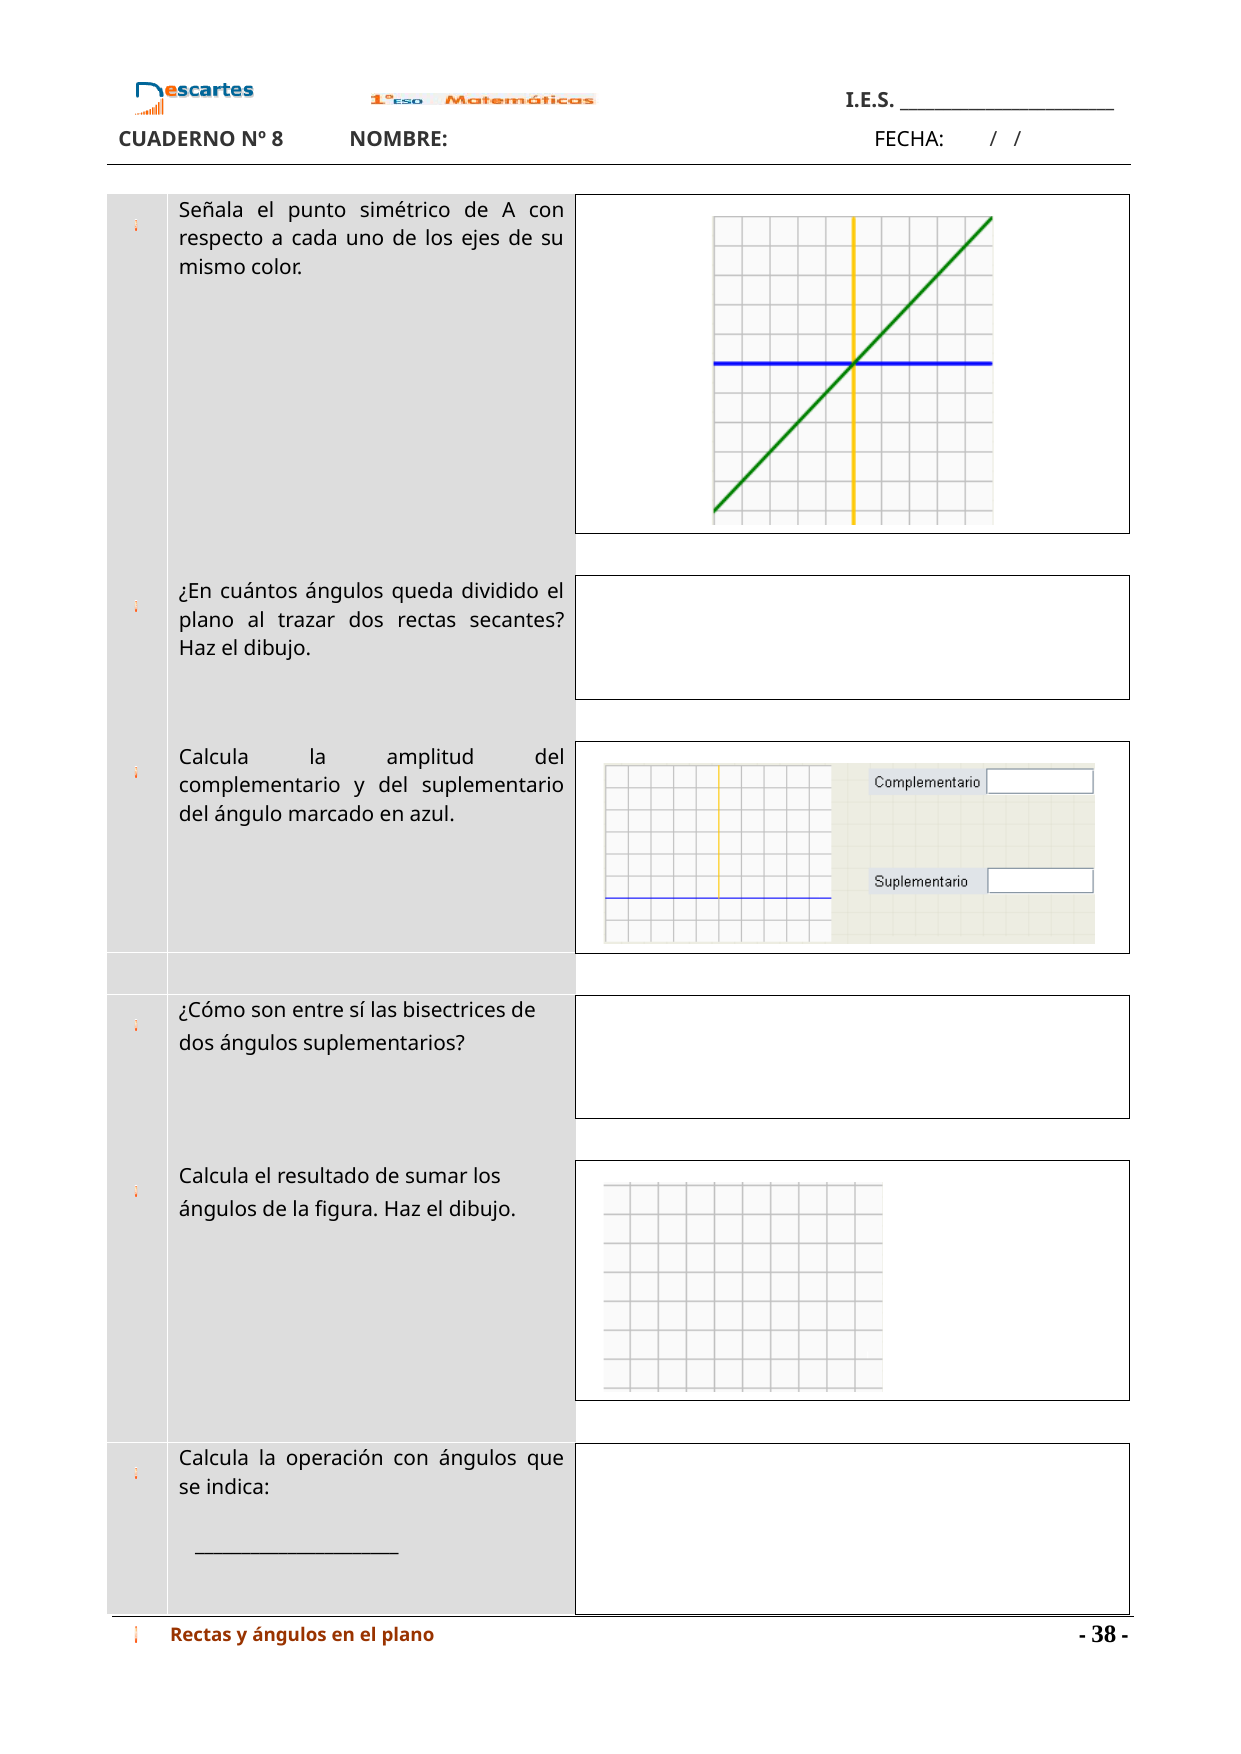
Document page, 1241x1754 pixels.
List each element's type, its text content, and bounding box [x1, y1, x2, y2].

table_cell [576, 700, 1130, 741]
table_cell [168, 953, 576, 994]
table_cell [107, 1400, 167, 1442]
table_cell [576, 195, 1129, 533]
table_cell [576, 576, 1129, 699]
table_cell [576, 1161, 1129, 1400]
table_cell [576, 1401, 1130, 1442]
table_cell [107, 1118, 167, 1160]
table_cell [107, 1160, 167, 1400]
table_cell [576, 742, 1129, 952]
table_cell [107, 194, 167, 533]
picture [371, 93, 599, 105]
table_cell [107, 1443, 167, 1614]
table_cell [168, 1118, 576, 1160]
table_cell [107, 953, 167, 994]
table_cell [107, 995, 167, 1118]
table_cell [168, 533, 576, 575]
picture [134, 219, 138, 231]
table_cell [576, 996, 1129, 1118]
table_cell [576, 954, 1130, 994]
table_cell Calcula la amplitud del complementario y del suplementario del ángulo marcado en azul. [168, 741, 575, 952]
table_cell [168, 1400, 576, 1442]
table_cell Calcula el resultado de sumar los ángulos de la figura. Haz el dibujo. [168, 1160, 575, 1400]
table_cell [107, 741, 167, 952]
table_cell ¿Cómo son entre sí las bisectrices de dos ángulos suplementarios? [168, 995, 575, 1118]
table_cell [107, 533, 167, 575]
picture [134, 82, 257, 115]
table_cell [107, 575, 167, 699]
table_cell [576, 1119, 1130, 1160]
picture [134, 1185, 138, 1197]
table_cell Señala el punto simétrico de A con respecto a cada uno de los ejes de su mismo color. [168, 194, 575, 533]
picture [134, 1467, 138, 1479]
picture [134, 1019, 138, 1031]
table_cell Calcula la operación con ángulos que se indica: ______________________ [168, 1443, 575, 1614]
table_cell [576, 1444, 1129, 1614]
table_cell [168, 699, 576, 741]
table_cell [107, 699, 167, 741]
table_cell ¿En cuántos ángulos queda dividido el plano al trazar dos rectas secantes? Haz el dibujo. [168, 575, 575, 699]
picture [134, 1626, 138, 1643]
picture [134, 766, 138, 778]
table_cell [576, 534, 1130, 575]
picture [134, 600, 138, 612]
